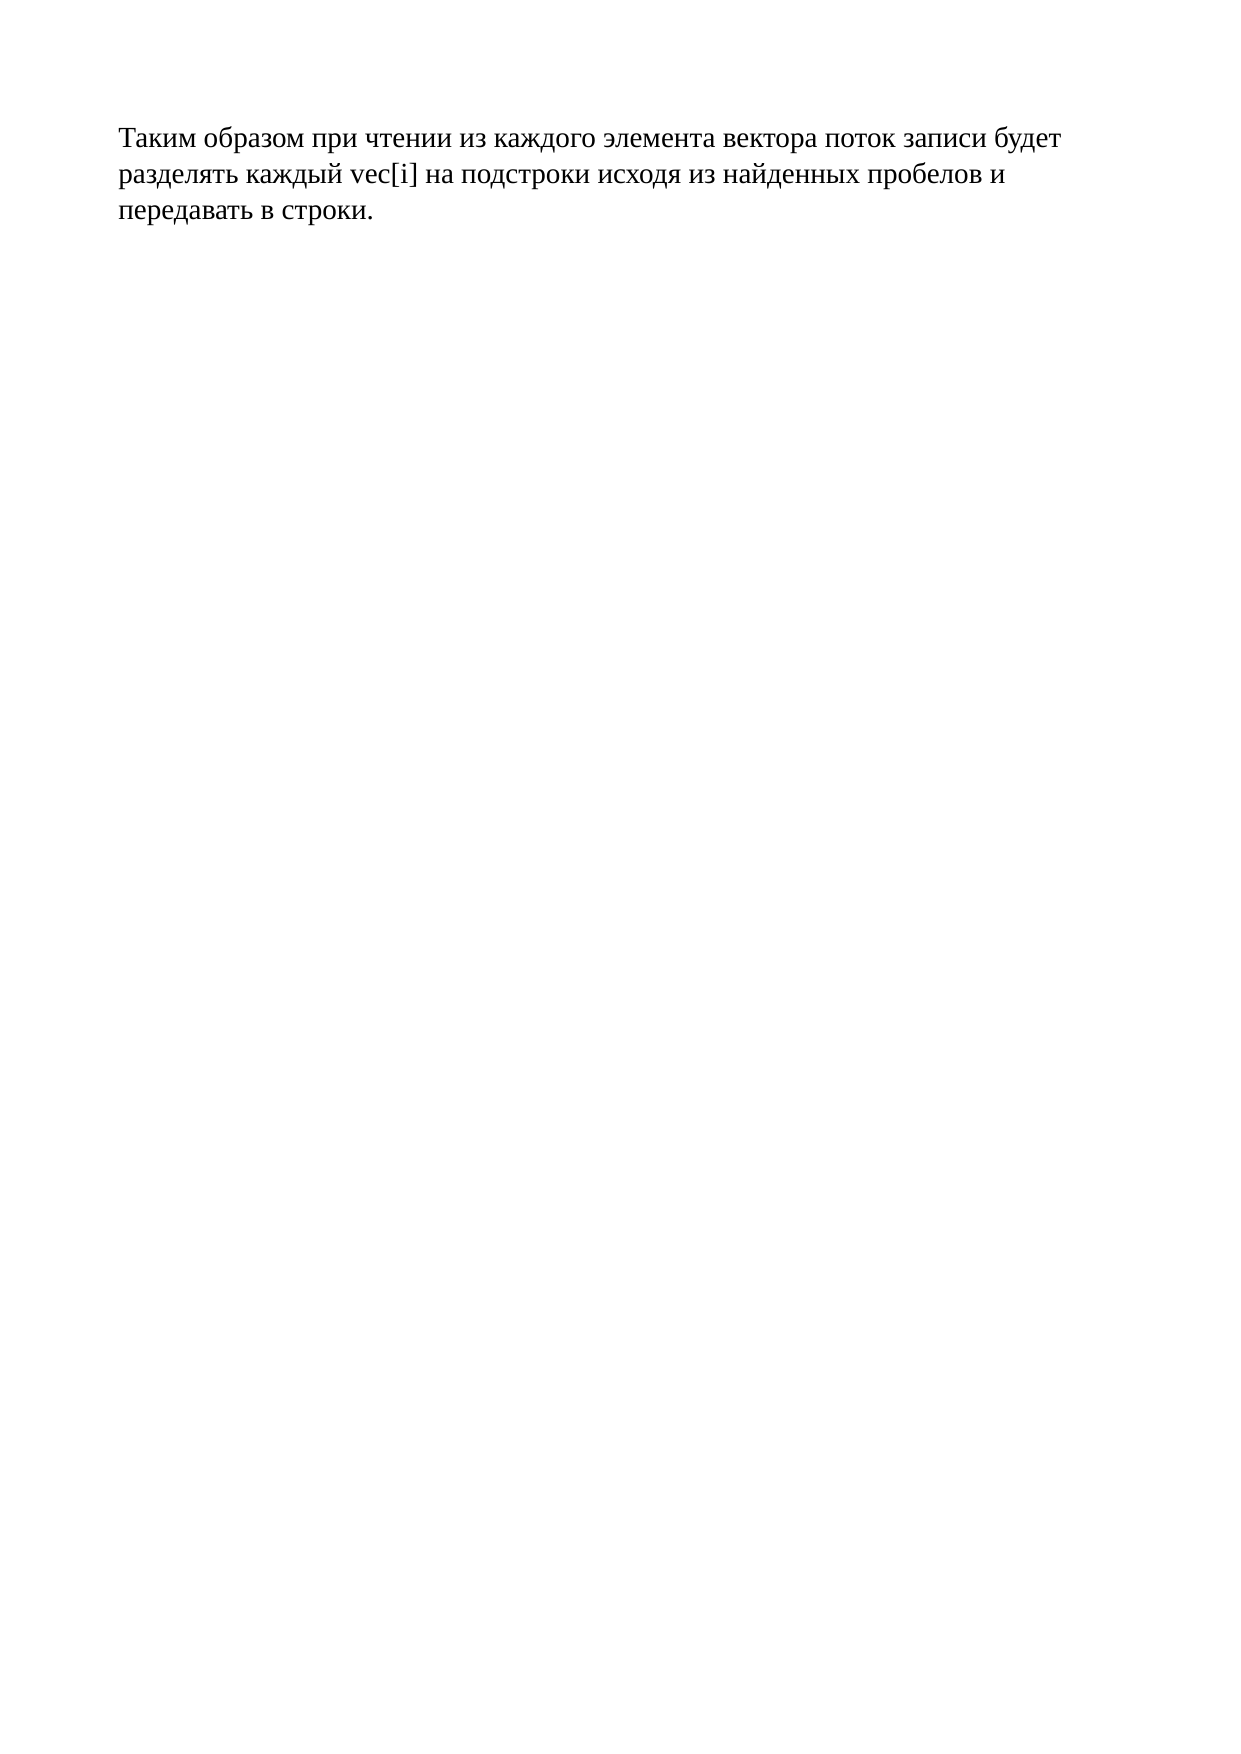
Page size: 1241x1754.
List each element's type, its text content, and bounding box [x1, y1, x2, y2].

text Таким образом при чтении из каждого элемента вектора поток записи будет разделять каждый vec[i] на подстроки исходя из найденных пробелов и передавать в строки. [118, 118, 1122, 226]
